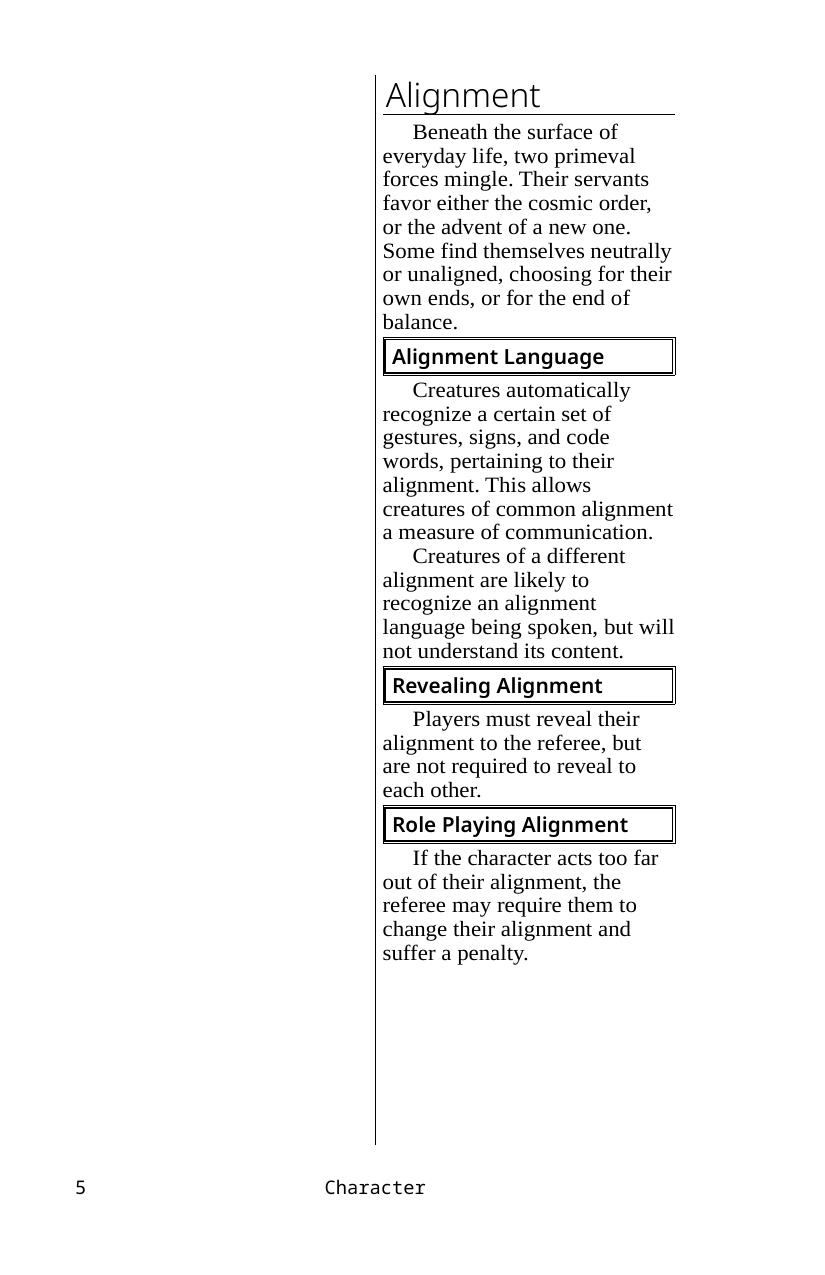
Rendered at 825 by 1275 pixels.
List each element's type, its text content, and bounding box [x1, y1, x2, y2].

subtitle Revealing Alignment [386, 670, 672, 701]
text Creatures automatically recognize a certain set of gestures, signs, and code words, pertaining to their alignment. This allows creatures of common alignment a measure of communication. [382, 378, 675, 544]
subtitle Alignment Language [386, 340, 672, 372]
subtitle Role Playing Alignment [386, 809, 672, 840]
subtitle Alignment [382, 75, 675, 114]
text Beneath the surface of everyday life, two primeval forces mingle. Their servants favor either the cosmic order, or the advent of a new one. Some find themselves neutrally or unaligned, choosing for their own ends, or for the end of balance. [382, 120, 675, 334]
text If the character acts too far out of their alignment, the referee may require them to change their alignment and suffer a penalty. [382, 847, 675, 965]
text Players must reveal their alignment to the referee, but are not required to reveal to each other. [382, 707, 675, 802]
text Creatures of a different alignment are likely to recognize an alignment language being spoken, but will not understand its content. [382, 544, 675, 663]
